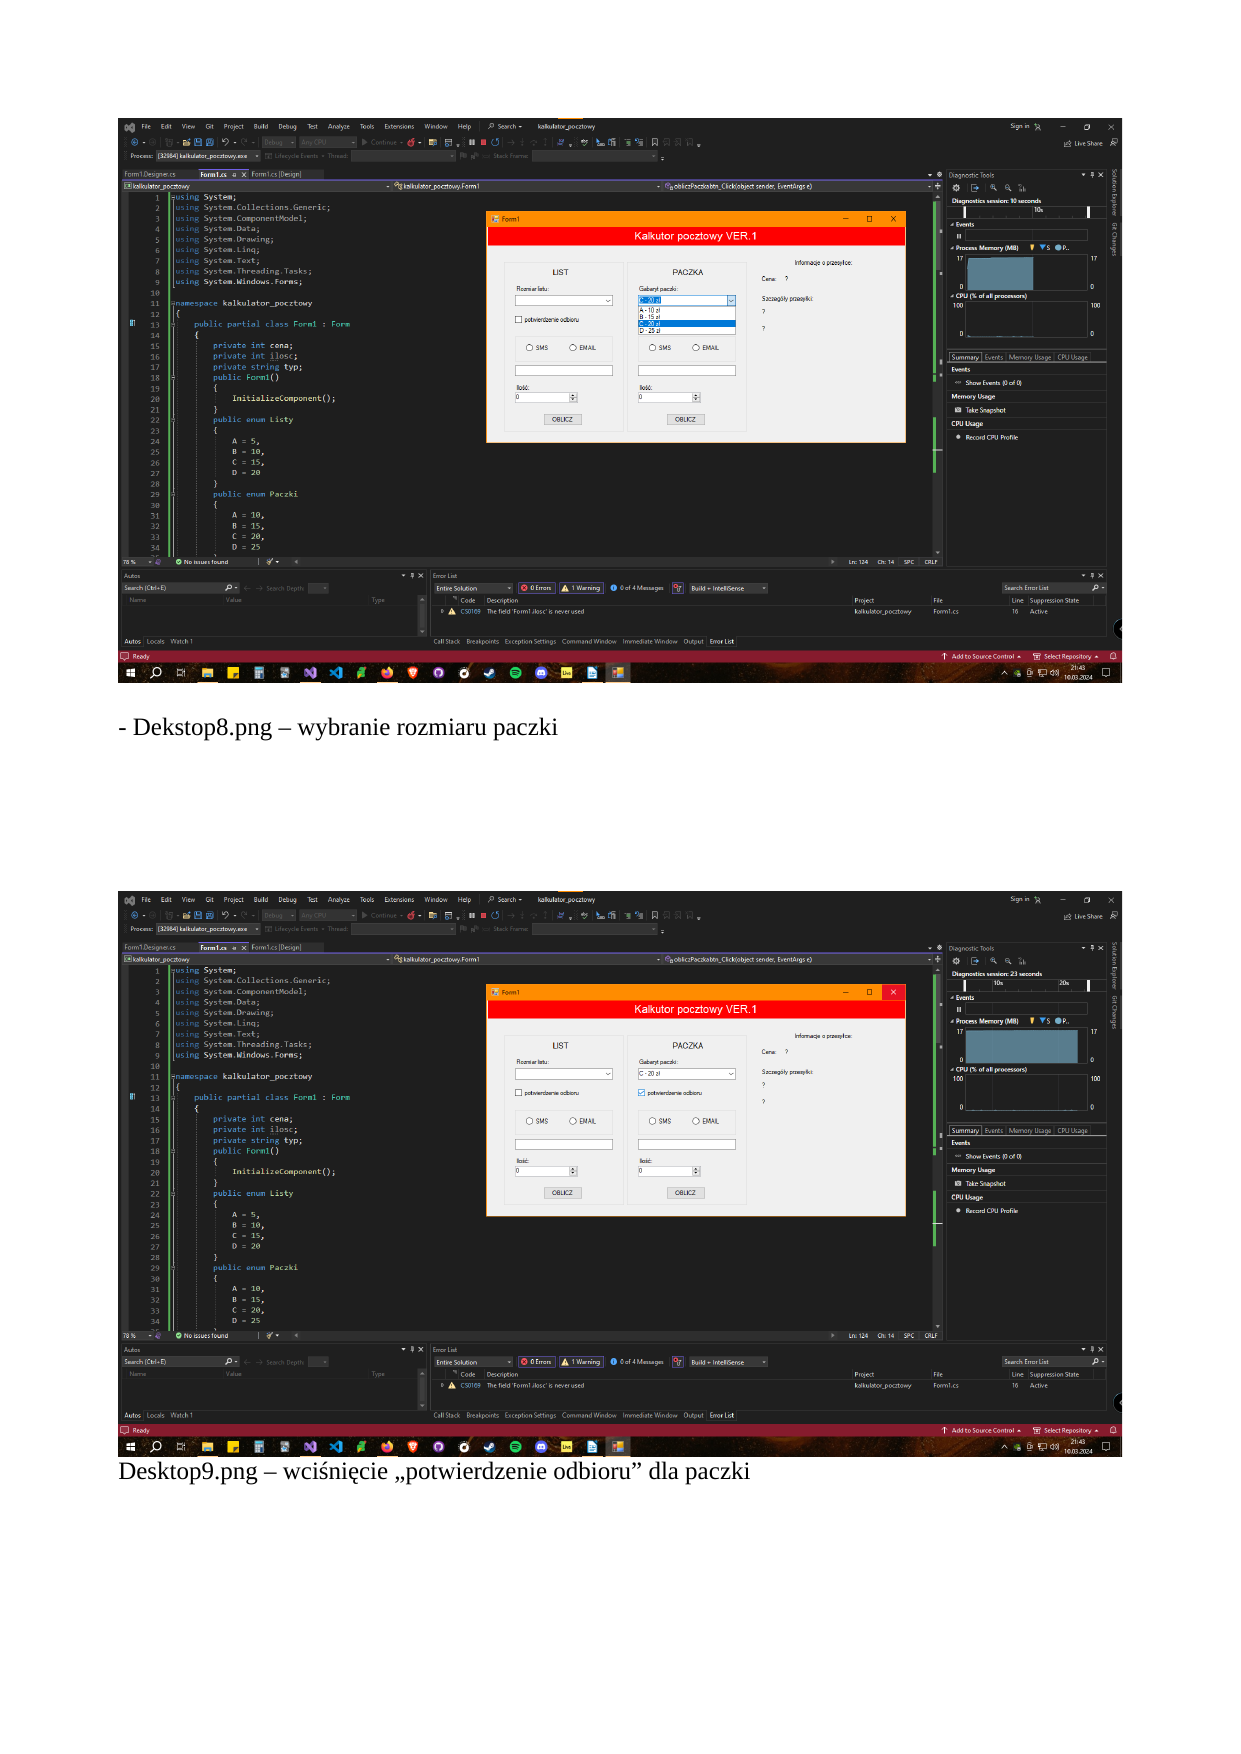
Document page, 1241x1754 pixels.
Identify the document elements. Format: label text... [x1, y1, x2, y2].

picture [118, 891, 1123, 1457]
picture [118, 118, 1123, 683]
text - Dekstop8.png – wybranie rozmiaru paczki [118, 712, 1122, 740]
text Desktop9.png – wciśnięcie „potwierdzenie odbioru” dla paczki [118, 1457, 1122, 1485]
